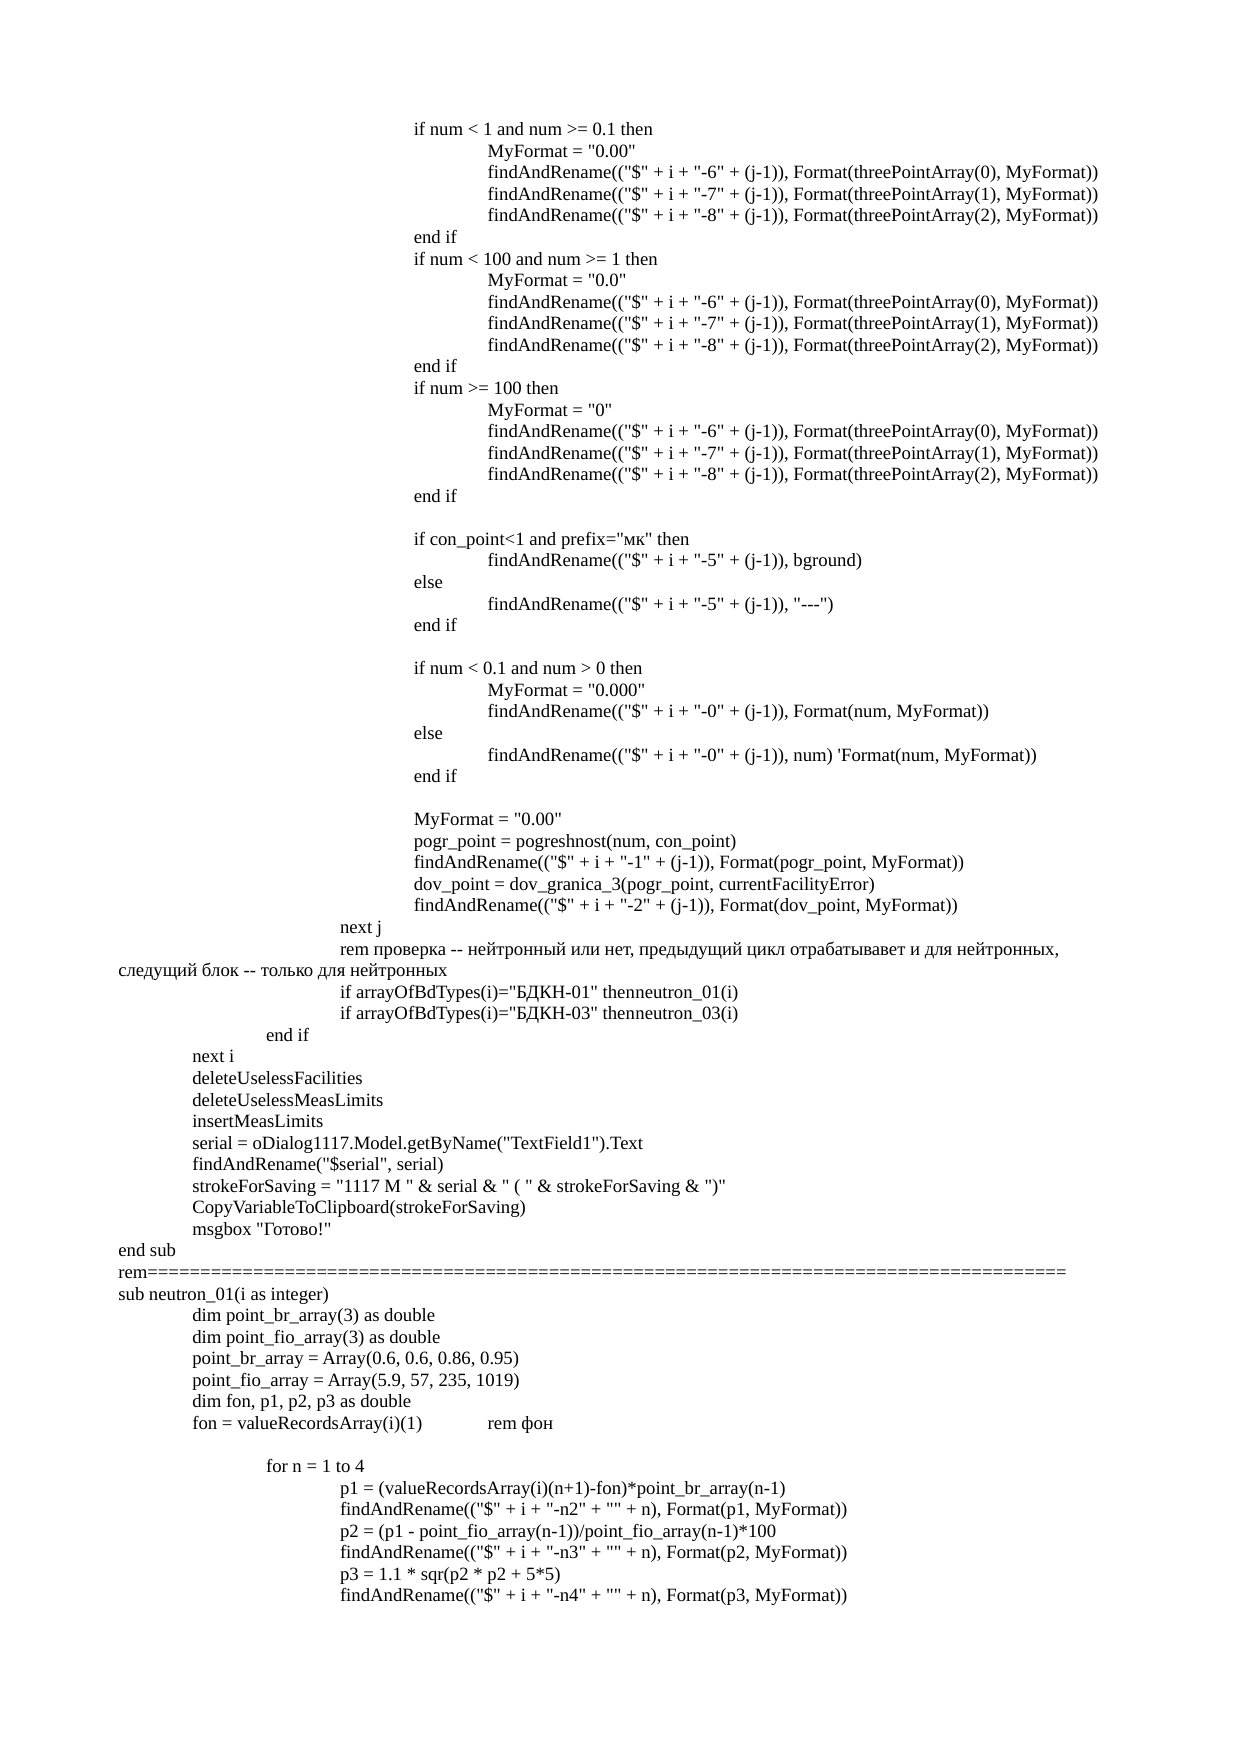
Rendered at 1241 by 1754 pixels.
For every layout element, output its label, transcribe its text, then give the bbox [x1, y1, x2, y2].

text point_fio_array = Array(5.9, 57, 235, 1019) [118, 1369, 1122, 1390]
text dim fon, p1, p2, p3 as double [118, 1390, 1122, 1412]
text findAndRename(("$" + i + "-7" + (j-1)), Format(threePointArray(1), MyFormat)) [118, 312, 1122, 334]
text strokeForSaving = "1117 M " & serial & " ( " & strokeForSaving & ")" [118, 1175, 1122, 1196]
text rem======================================================================================= [118, 1261, 1122, 1282]
text rem проверка -- нейтронный или нет, предыдущий цикл отрабатывавет и для нейтронных, следущий блок -- только для нейтронных [118, 937, 1122, 981]
text end if [118, 765, 1122, 787]
text end if [118, 1024, 1122, 1045]
text findAndRename(("$" + i + "-n4" + "" + n), Format(p3, MyFormat)) [118, 1584, 1122, 1606]
text if con_point<1 and prefix="мк" then [118, 528, 1122, 549]
text findAndRename(("$" + i + "-5" + (j-1)), bground) [118, 549, 1122, 571]
text findAndRename(("$" + i + "-0" + (j-1)), num) 'Format(num, MyFormat)) [118, 743, 1122, 765]
text if num < 0.1 and num > 0 then [118, 657, 1122, 679]
text next i [118, 1045, 1122, 1067]
text if arrayOfBdTypes(i)="БДКН-01" then neutron_01(i) [118, 981, 1122, 1002]
text p1 = (valueRecordsArray(i)(n+1)-fon)*point_br_array(n-1) [118, 1477, 1122, 1498]
text findAndRename(("$" + i + "-8" + (j-1)), Format(threePointArray(2), MyFormat)) [118, 334, 1122, 355]
text findAndRename(("$" + i + "-7" + (j-1)), Format(threePointArray(1), MyFormat)) [118, 183, 1122, 204]
text MyFormat = "0.00" [118, 140, 1122, 161]
text findAndRename(("$" + i + "-1" + (j-1)), Format(pogr_point, MyFormat)) [118, 851, 1122, 873]
text MyFormat = "0.0" [118, 269, 1122, 291]
text findAndRename("$serial", serial) [118, 1153, 1122, 1175]
text if num < 1 and num >= 0.1 then [118, 118, 1122, 140]
text findAndRename(("$" + i + "-8" + (j-1)), Format(threePointArray(2), MyFormat)) [118, 204, 1122, 226]
text if arrayOfBdTypes(i)="БДКН-03" then neutron_03(i) [118, 1002, 1122, 1024]
text else [118, 571, 1122, 592]
text fon = valueRecordsArray(i)(1) rem фон [118, 1412, 1122, 1433]
text MyFormat = "0.000" [118, 679, 1122, 700]
text if num < 100 and num >= 1 then [118, 247, 1122, 269]
text serial = oDialog1117.Model.getByName("TextField1").Text [118, 1132, 1122, 1153]
text deleteUselessFacilities [118, 1067, 1122, 1088]
text next j [118, 916, 1122, 937]
text pogr_point = pogreshnost(num, con_point) [118, 830, 1122, 851]
text end if [118, 355, 1122, 377]
text MyFormat = "0.00" [118, 808, 1122, 830]
text p3 = 1.1 * sqr(p2 * p2 + 5*5) [118, 1563, 1122, 1584]
text findAndRename(("$" + i + "-8" + (j-1)), Format(threePointArray(2), MyFormat)) [118, 463, 1122, 485]
text for n = 1 to 4 [118, 1455, 1122, 1477]
text else [118, 722, 1122, 743]
text findAndRename(("$" + i + "-n2" + "" + n), Format(p1, MyFormat)) [118, 1498, 1122, 1520]
text if num >= 100 then [118, 377, 1122, 398]
text insertMeasLimits [118, 1110, 1122, 1132]
text p2 = (p1 - point_fio_array(n-1))/point_fio_array(n-1)*100 [118, 1520, 1122, 1541]
text findAndRename(("$" + i + "-6" + (j-1)), Format(threePointArray(0), MyFormat)) [118, 291, 1122, 312]
text findAndRename(("$" + i + "-6" + (j-1)), Format(threePointArray(0), MyFormat)) [118, 420, 1122, 442]
text findAndRename(("$" + i + "-n3" + "" + n), Format(p2, MyFormat)) [118, 1541, 1122, 1563]
text end if [118, 226, 1122, 247]
text point_br_array = Array(0.6, 0.6, 0.86, 0.95) [118, 1347, 1122, 1369]
text msgbox "Готово!" [118, 1218, 1122, 1239]
text dim point_br_array(3) as double [118, 1304, 1122, 1326]
text sub neutron_01(i as integer) [118, 1282, 1122, 1304]
text findAndRename(("$" + i + "-6" + (j-1)), Format(threePointArray(0), MyFormat)) [118, 161, 1122, 183]
text CopyVariableToClipboard(strokeForSaving) [118, 1196, 1122, 1218]
text findAndRename(("$" + i + "-7" + (j-1)), Format(threePointArray(1), MyFormat)) [118, 442, 1122, 463]
text deleteUselessMeasLimits [118, 1088, 1122, 1110]
text dim point_fio_array(3) as double [118, 1326, 1122, 1347]
text dov_point = dov_granica_3(pogr_point, currentFacilityError) [118, 873, 1122, 894]
text MyFormat = "0" [118, 398, 1122, 420]
text findAndRename(("$" + i + "-0" + (j-1)), Format(num, MyFormat)) [118, 700, 1122, 722]
text end sub [118, 1239, 1122, 1261]
text end if [118, 485, 1122, 506]
text findAndRename(("$" + i + "-2" + (j-1)), Format(dov_point, MyFormat)) [118, 894, 1122, 916]
text end if [118, 614, 1122, 636]
text findAndRename(("$" + i + "-5" + (j-1)), "---") [118, 592, 1122, 614]
